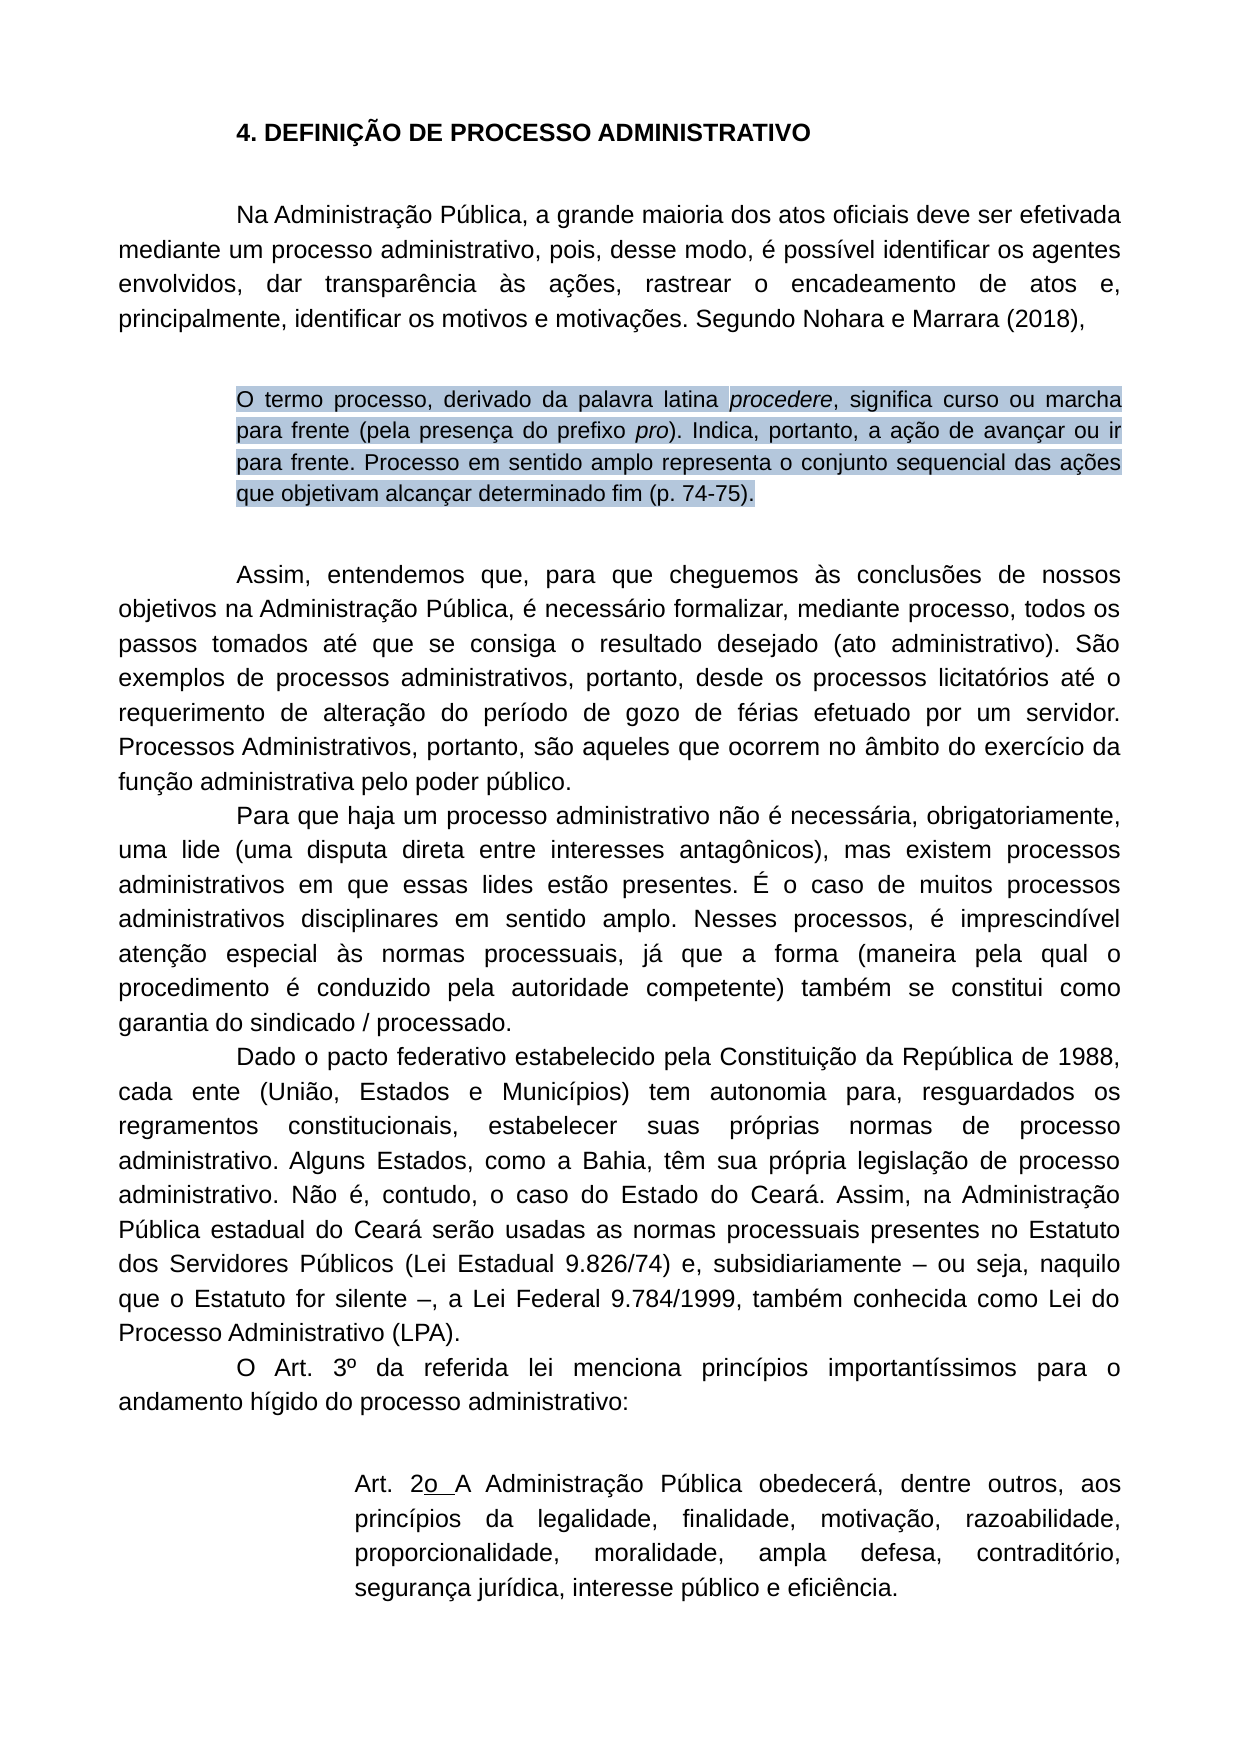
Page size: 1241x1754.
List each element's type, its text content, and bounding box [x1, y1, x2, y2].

text O termo processo, derivado da palavra latina procedere, significa curso ou marcha para frente (pela presença do prefixo pro). Indica, portanto, a ação de avançar ou ir para frente. Processo em sentido amplo representa o conjunto sequencial das ações que objetivam alcançar determinado fim (p. 74-75). [236, 386, 1122, 507]
text Assim, entendemos que, para que cheguemos às conclusões de nossos objetivos na Administração Pública, é necessário formalizar, mediante processo, todos os passos tomados até que se consiga o resultado desejado (ato administrativo). São exemplos de processos administrativos, portanto, desde os processos licitatórios até o requerimento de alteração do período de gozo de férias efetuado por um servidor. Processos Administrativos, portanto, são aqueles que ocorrem no âmbito do exercício da função administrativa pelo poder público. [118, 559, 1122, 795]
text 4. DEFINIÇÃO DE PROCESSO ADMINISTRATIVO [118, 118, 1122, 147]
text Dado o pacto federativo estabelecido pela Constituição da República de 1988, cada ente (União, Estados e Municípios) tem autonomia para, resguardados os regramentos constitucionais, estabelecer suas próprias normas de processo administrativo. Alguns Estados, como a Bahia, têm sua própria legislação de processo administrativo. Não é, contudo, o caso do Estado do Ceará. Assim, na Administração Pública estadual do Ceará serão usadas as normas processuais presentes no Estatuto dos Servidores Públicos (Lei Estadual 9.826/74) e, subsidiariamente – ou seja, naquilo que o Estatuto for silente –, a Lei Federal 9.784/1999, também conhecida como Lei do Processo Administrativo (LPA). [118, 1042, 1122, 1347]
text Na Administração Pública, a grande maioria dos atos oficiais deve ser efetivada mediante um processo administrativo, pois, desse modo, é possível identificar os agentes envolvidos, dar transparência às ações, rastrear o encadeamento de atos e, principalmente, identificar os motivos e motivações. Segundo Nohara e Marrara (2018), [118, 200, 1122, 332]
text O Art. 3º da referida lei menciona princípios importantíssimos para o andamento hígido do processo administrativo: [118, 1353, 1122, 1416]
text Para que haja um processo administrativo não é necessária, obrigatoriamente, uma lide (uma disputa direta entre interesses antagônicos), mas existem processos administrativos em que essas lides estão presentes. É o caso de muitos processos administrativos disciplinares em sentido amplo. Nesses processos, é imprescindível atenção especial às normas processuais, já que a forma (maneira pela qual o procedimento é conduzido pela autoridade competente) também se constitui como garantia do sindicado / processado. [118, 801, 1122, 1037]
text Art. 2o A Administração Pública obedecerá, dentre outros, aos princípios da legalidade, finalidade, motivação, razoabilidade, proporcionalidade, moralidade, ampla defesa, contraditório, segurança jurídica, interesse público e eficiência. [354, 1469, 1122, 1601]
